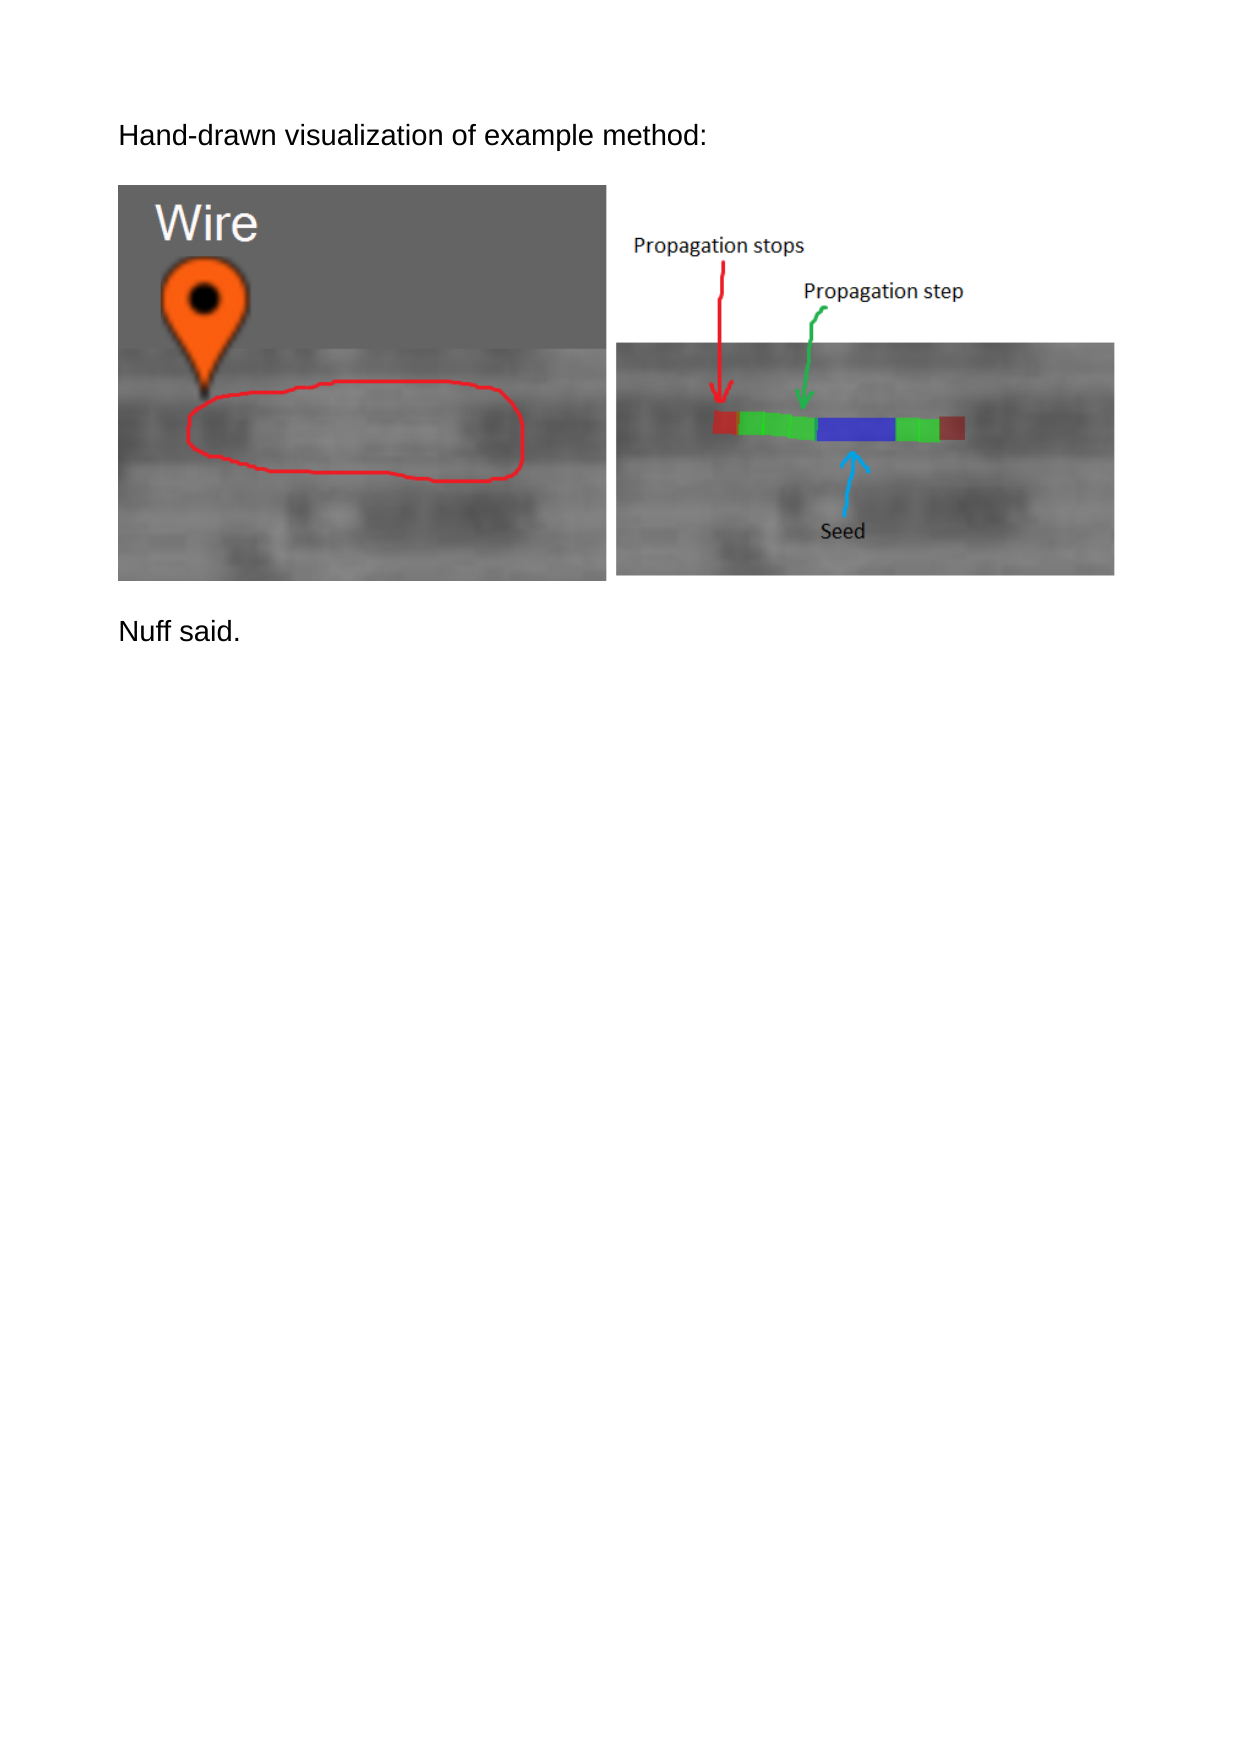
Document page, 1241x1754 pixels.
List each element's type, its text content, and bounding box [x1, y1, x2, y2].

text Nuff said. [118, 614, 1122, 647]
text Hand-drawn visualization of example method: [118, 118, 1122, 152]
